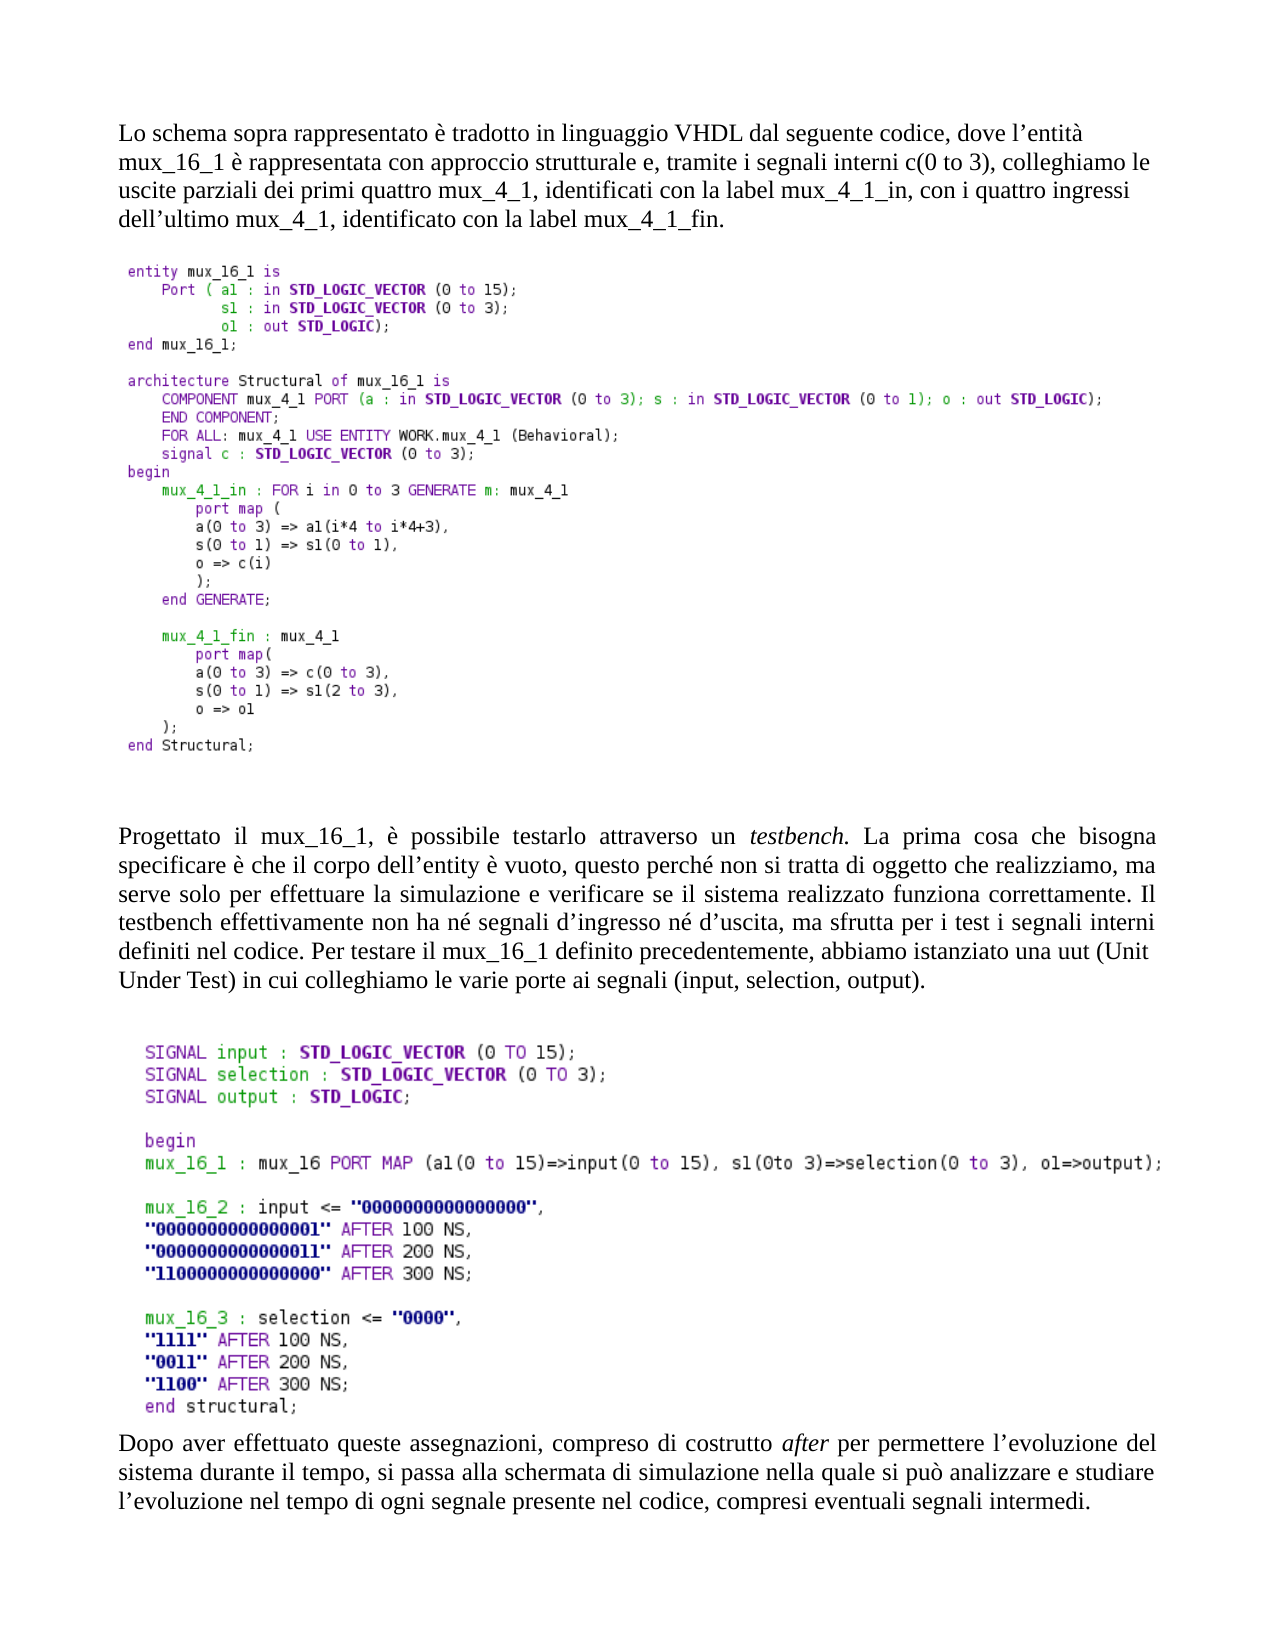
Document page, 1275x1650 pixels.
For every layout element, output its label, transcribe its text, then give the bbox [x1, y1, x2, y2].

text Lo schema sopra rappresentato è tradotto in linguaggio VHDL dal seguente codice, dove l’entità mux_16_1 è rappresentata con approccio strutturale e, tramite i segnali interni c(0 to 3), colleghiamo le uscite parziali dei primi quattro mux_4_1, identificati con la label mux_4_1_in, con i quattro ingressi dell’ultimo mux_4_1, identificato con la label mux_4_1_fin. [118, 118, 1157, 233]
text Under Test) in cui colleghiamo le varie porte ai segnali (input, selection, output). [118, 965, 1157, 994]
text Progettato il mux_16_1, è possibile testarlo attraverso un testbench. La prima cosa che bisogna specificare è che il corpo dell’entity è vuoto, questo perché non si tratta di oggetto che realizziamo, ma serve solo per effettuare la simulazione e verificare se il sistema realizzato funziona correttamente. Il testbench effettivamente non ha né segnali d’ingresso né d’uscita, ma sfrutta per i test i segnali interni definiti nel codice. Per testare il mux_16_1 definito precedentemente, abbiamo istanziato una uut (Unit [118, 821, 1157, 965]
text Dopo aver effettuato queste assegnazioni, compreso di costrutto after per permettere l’evoluzione del sistema durante il tempo, si passa alla schermata di simulazione nella quale si può analizzare e studiare l’evoluzione nel tempo di ogni segnale presente nel codice, compresi eventuali segnali intermedi. [118, 1051, 1157, 1515]
